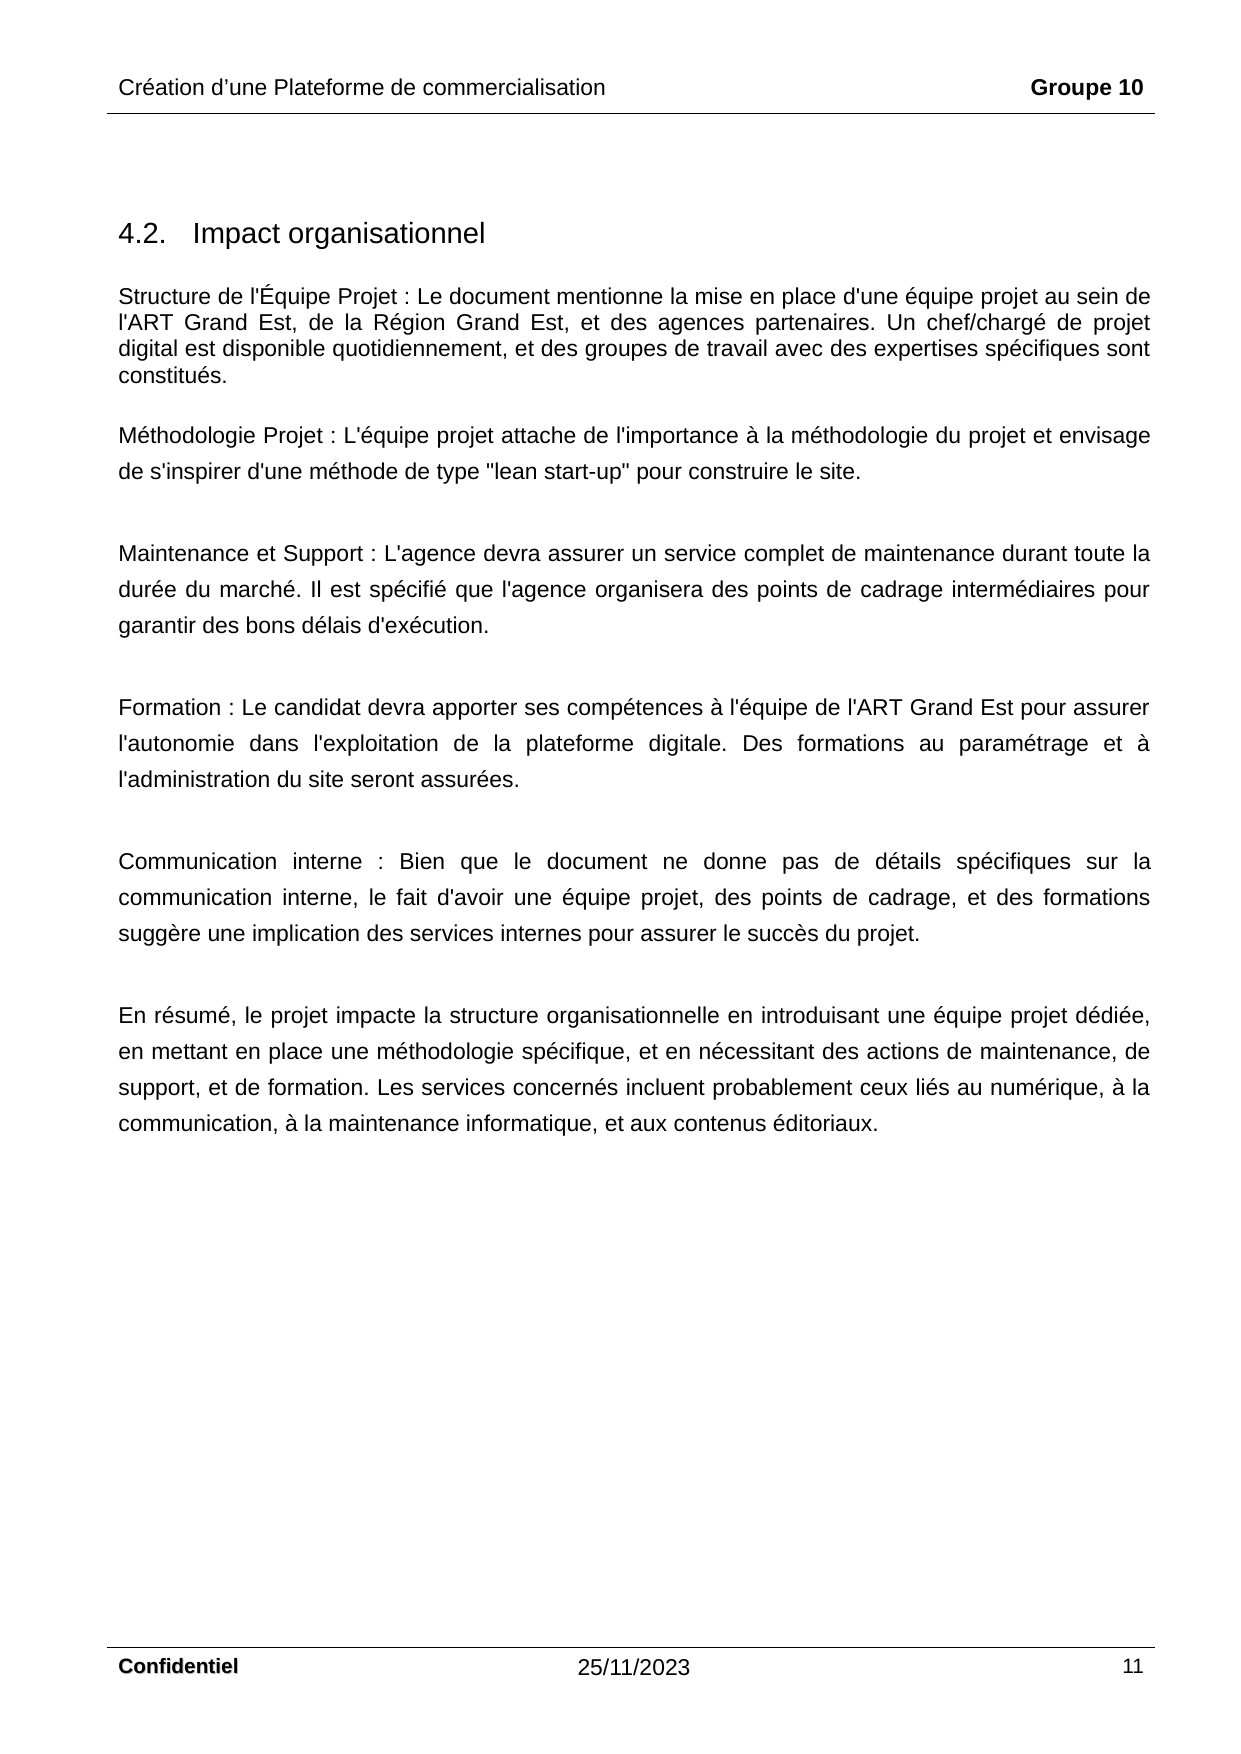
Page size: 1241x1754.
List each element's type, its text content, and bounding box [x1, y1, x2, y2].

text En résumé, le projet impacte la structure organisationnelle en introduisant une équipe projet dédiée, en mettant en place une méthodologie spécifique, et en nécessitant des actions de maintenance, de support, et de formation. Les services concernés incluent probablement ceux liés au numérique, à la communication, à la maintenance informatique, et aux contenus éditoriaux. [118, 1002, 1152, 1136]
subtitle Impact organisationnel [118, 216, 1152, 250]
text Structure de l'Équipe Projet : Le document mentionne la mise en place d'une équipe projet au sein de l'ART Grand Est, de la Région Grand Est, et des agences partenaires. Un chef/chargé de projet digital est disponible quotidiennement, et des groupes de travail avec des expertises spécifiques sont constitués. [118, 283, 1152, 388]
text Formation : Le candidat devra apporter ses compétences à l'équipe de l'ART Grand Est pour assurer l'autonomie dans l'exploitation de la plateforme digitale. Des formations au paramétrage et à l'administration du site seront assurées. [118, 694, 1152, 792]
text Méthodologie Projet : L'équipe projet attache de l'importance à la méthodologie du projet et envisage de s'inspirer d'une méthode de type "lean start-up" pour construire le site. [118, 422, 1152, 484]
text Maintenance et Support : L'agence devra assurer un service complet de maintenance durant toute la durée du marché. Il est spécifié que l'agence organisera des points de cadrage intermédiaires pour garantir des bons délais d'exécution. [118, 539, 1152, 638]
text Communication interne : Bien que le document ne donne pas de détails spécifiques sur la communication interne, le fait d'avoir une équipe projet, des points de cadrage, et des formations suggère une implication des services internes pour assurer le succès du projet. [118, 848, 1152, 946]
